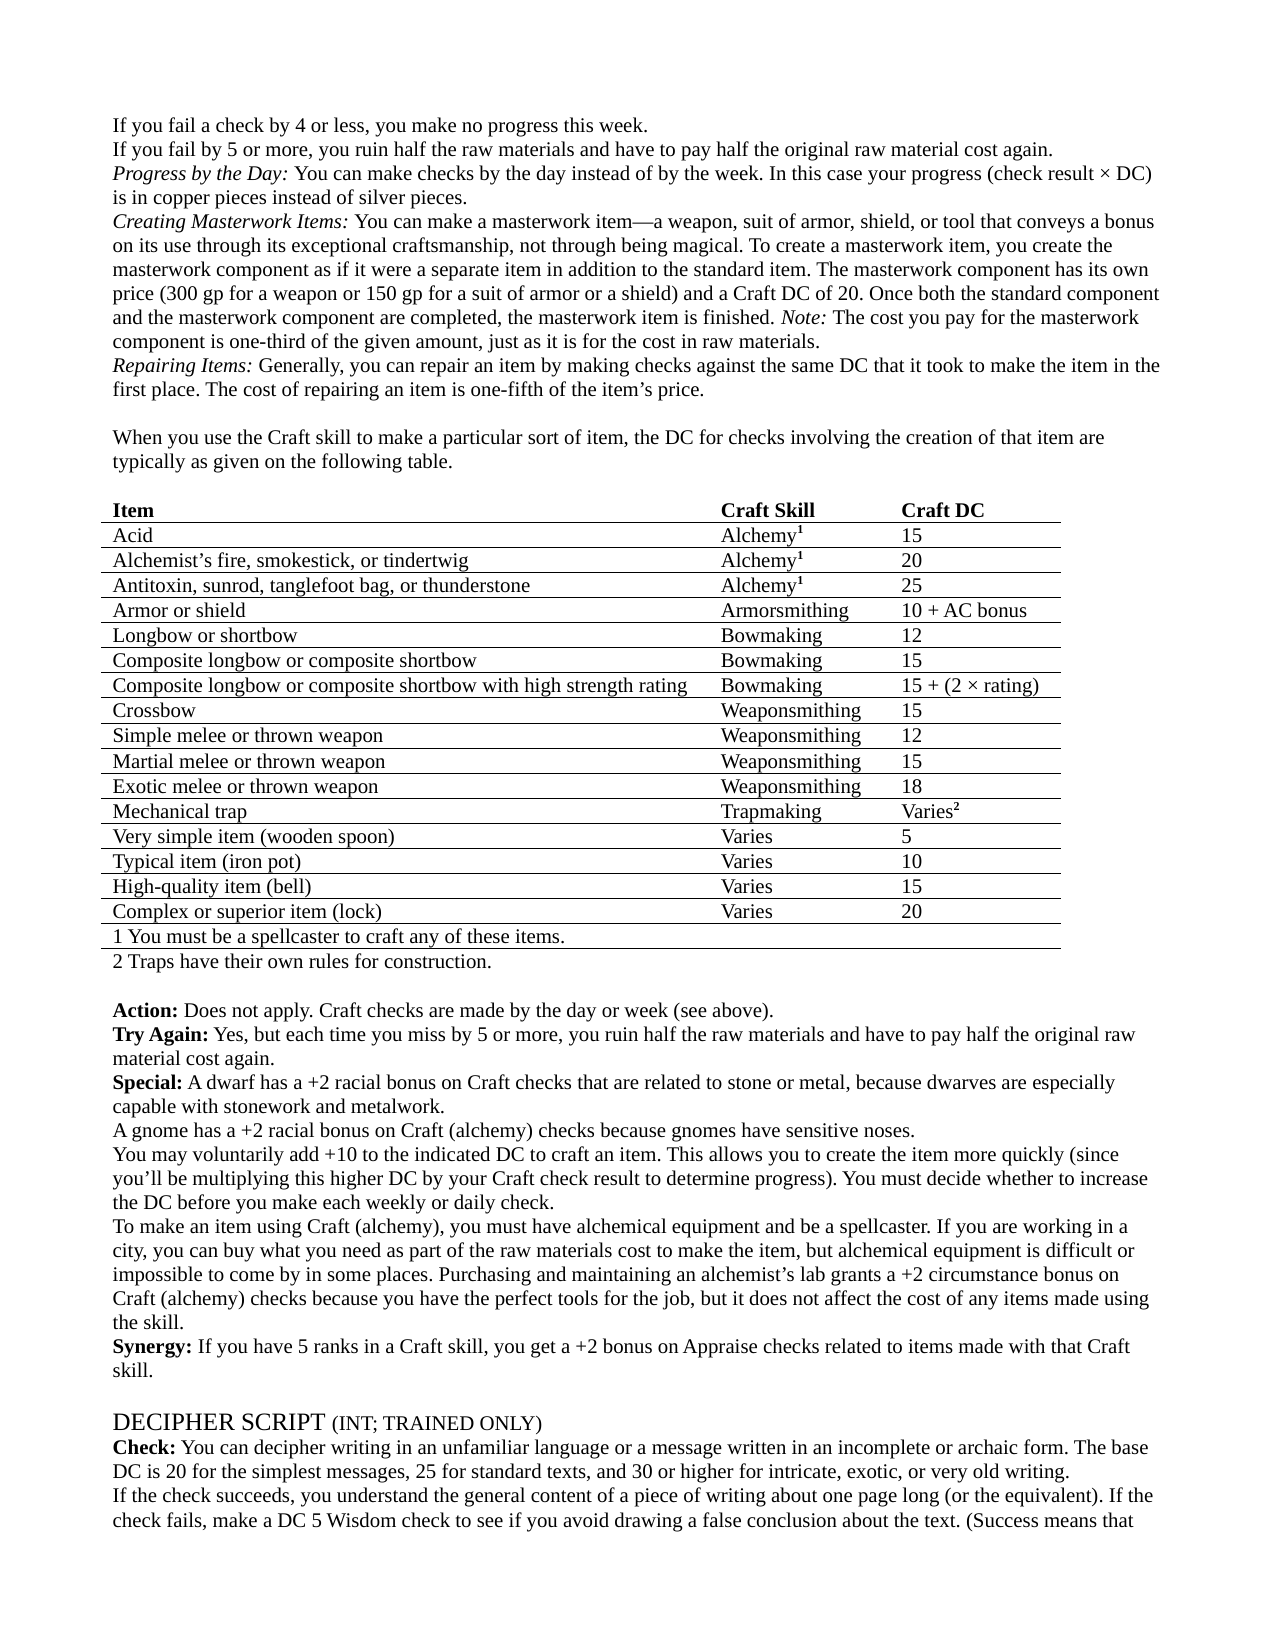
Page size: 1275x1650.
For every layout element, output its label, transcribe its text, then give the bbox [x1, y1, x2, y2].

text If you fail by 5 or more, you ruin half the raw materials and have to pay half the original raw material cost again. [112, 137, 1162, 161]
table_cell 10 + AC bonus [890, 598, 1061, 622]
text Special: A dwarf has a +2 racial bonus on Craft checks that are related to stone or metal, because dwarves are especially capable with stonework and metalwork. [112, 1070, 1162, 1118]
table_cell Armorsmithing [709, 598, 890, 622]
table_cell 15 [890, 648, 1061, 672]
table_cell Exotic melee or thrown weapon [101, 774, 709, 798]
table_cell 20 [890, 899, 1061, 923]
text You may voluntarily add +10 to the indicated DC to craft an item. This allows you to create the item more quickly (since you’ll be multiplying this higher DC by your Craft check result to determine progress). You must decide whether to increase the DC before you make each weekly or daily check. [112, 1142, 1162, 1214]
table_cell Trapmaking [709, 799, 890, 823]
table_cell 15 [890, 874, 1061, 898]
table_cell Composite longbow or composite shortbow with high strength rating [101, 673, 709, 697]
table_cell 10 [890, 849, 1061, 873]
text DECIPHER SCRIPT (INT; TRAINED ONLY) [112, 1407, 1162, 1435]
table_cell Varies2 [890, 799, 1061, 823]
table_cell Alchemist’s fire, smokestick, or tindertwig [101, 548, 709, 572]
table_cell 20 [890, 548, 1061, 572]
text Synergy: If you have 5 ranks in a Craft skill, you get a +2 bonus on Appraise checks related to items made with that Craft skill. [112, 1334, 1162, 1382]
table_cell Alchemy1 [709, 573, 890, 597]
text Progress by the Day: You can make checks by the day instead of by the week. In this case your progress (check result × DC) is in copper pieces instead of silver pieces. [112, 161, 1162, 209]
table_cell 15 [890, 698, 1061, 722]
table_cell Simple melee or thrown weapon [101, 724, 709, 747]
table_cell Varies [709, 899, 890, 923]
table_cell 5 [890, 824, 1061, 848]
table_cell 15 [890, 523, 1061, 547]
table_cell 15 + (2 × rating) [890, 673, 1061, 697]
table_cell 12 [890, 724, 1061, 747]
table_header Craft Skill [709, 498, 890, 522]
table_cell Weaponsmithing [709, 774, 890, 798]
table_cell Martial melee or thrown weapon [101, 749, 709, 773]
table_cell Alchemy1 [709, 523, 890, 547]
table_cell Longbow or shortbow [101, 623, 709, 647]
table_header Item [101, 498, 709, 522]
table_cell 1 You must be a spellcaster to craft any of these items. [101, 924, 1061, 948]
table_cell Bowmaking [709, 623, 890, 647]
table_cell 12 [890, 623, 1061, 647]
text Action: Does not apply. Craft checks are made by the day or week (see above). [112, 997, 1162, 1022]
table_cell Alchemy1 [709, 548, 890, 572]
text Try Again: Yes, but each time you miss by 5 or more, you ruin half the raw materials and have to pay half the original raw material cost again. [112, 1022, 1162, 1070]
table_cell Mechanical trap [101, 799, 709, 823]
table_cell Weaponsmithing [709, 724, 890, 747]
table_cell Typical item (iron pot) [101, 849, 709, 873]
table_cell 18 [890, 774, 1061, 798]
table_cell 2 Traps have their own rules for construction. [101, 949, 1061, 973]
text Creating Masterwork Items: You can make a masterwork item—a weapon, suit of armor, shield, or tool that conveys a bonus on its use through its exceptional craftsmanship, not through being magical. To create a masterwork item, you create the masterwork component as if it were a separate item in addition to the standard item. The masterwork component has its own price (300 gp for a weapon or 150 gp for a suit of armor or a shield) and a Craft DC of 20. Once both the standard component and the masterwork component are completed, the masterwork item is finished. Note: The cost you pay for the masterwork component is one-third of the given amount, just as it is for the cost in raw materials. [112, 209, 1162, 353]
table_cell Varies [709, 824, 890, 848]
table_cell High-quality item (bell) [101, 874, 709, 898]
table_cell Antitoxin, sunrod, tanglefoot bag, or thunderstone [101, 573, 709, 597]
table_cell Weaponsmithing [709, 749, 890, 773]
table_cell Varies [709, 874, 890, 898]
table_cell Very simple item (wooden spoon) [101, 824, 709, 848]
table_cell Composite longbow or composite shortbow [101, 648, 709, 672]
text A gnome has a +2 racial bonus on Craft (alchemy) checks because gnomes have sensitive noses. [112, 1118, 1162, 1142]
table_cell Bowmaking [709, 648, 890, 672]
table_cell Complex or superior item (lock) [101, 899, 709, 923]
table_cell 25 [890, 573, 1061, 597]
text When you use the Craft skill to make a particular sort of item, the DC for checks involving the creation of that item are typically as given on the following table. [112, 425, 1162, 473]
table_cell Acid [101, 523, 709, 547]
table_cell Armor or shield [101, 598, 709, 622]
text Check: You can decipher writing in an unfamiliar language or a message written in an incomplete or archaic form. The base DC is 20 for the simplest messages, 25 for standard texts, and 30 or higher for intricate, exotic, or very old writing. [112, 1435, 1162, 1483]
text Repairing Items: Generally, you can repair an item by making checks against the same DC that it took to make the item in the first place. The cost of repairing an item is one-fifth of the item’s price. [112, 353, 1162, 401]
text If the check succeeds, you understand the general content of a piece of writing about one page long (or the equivalent). If the check fails, make a DC 5 Wisdom check to see if you avoid drawing a false conclusion about the text. (Success means that [112, 1483, 1162, 1532]
table_cell Weaponsmithing [709, 698, 890, 722]
table_cell Bowmaking [709, 673, 890, 697]
table_cell Crossbow [101, 698, 709, 722]
text If you fail a check by 4 or less, you make no progress this week. [112, 112, 1162, 137]
table_cell 15 [890, 749, 1061, 773]
text To make an item using Craft (alchemy), you must have alchemical equipment and be a spellcaster. If you are working in a city, you can buy what you need as part of the raw materials cost to make the item, but alchemical equipment is difficult or impossible to come by in some places. Purchasing and maintaining an alchemist’s lab grants a +2 circumstance bonus on Craft (alchemy) checks because you have the perfect tools for the job, but it does not affect the cost of any items made using the skill. [112, 1214, 1162, 1334]
table_cell Varies [709, 849, 890, 873]
table_header Craft DC [890, 498, 1061, 522]
